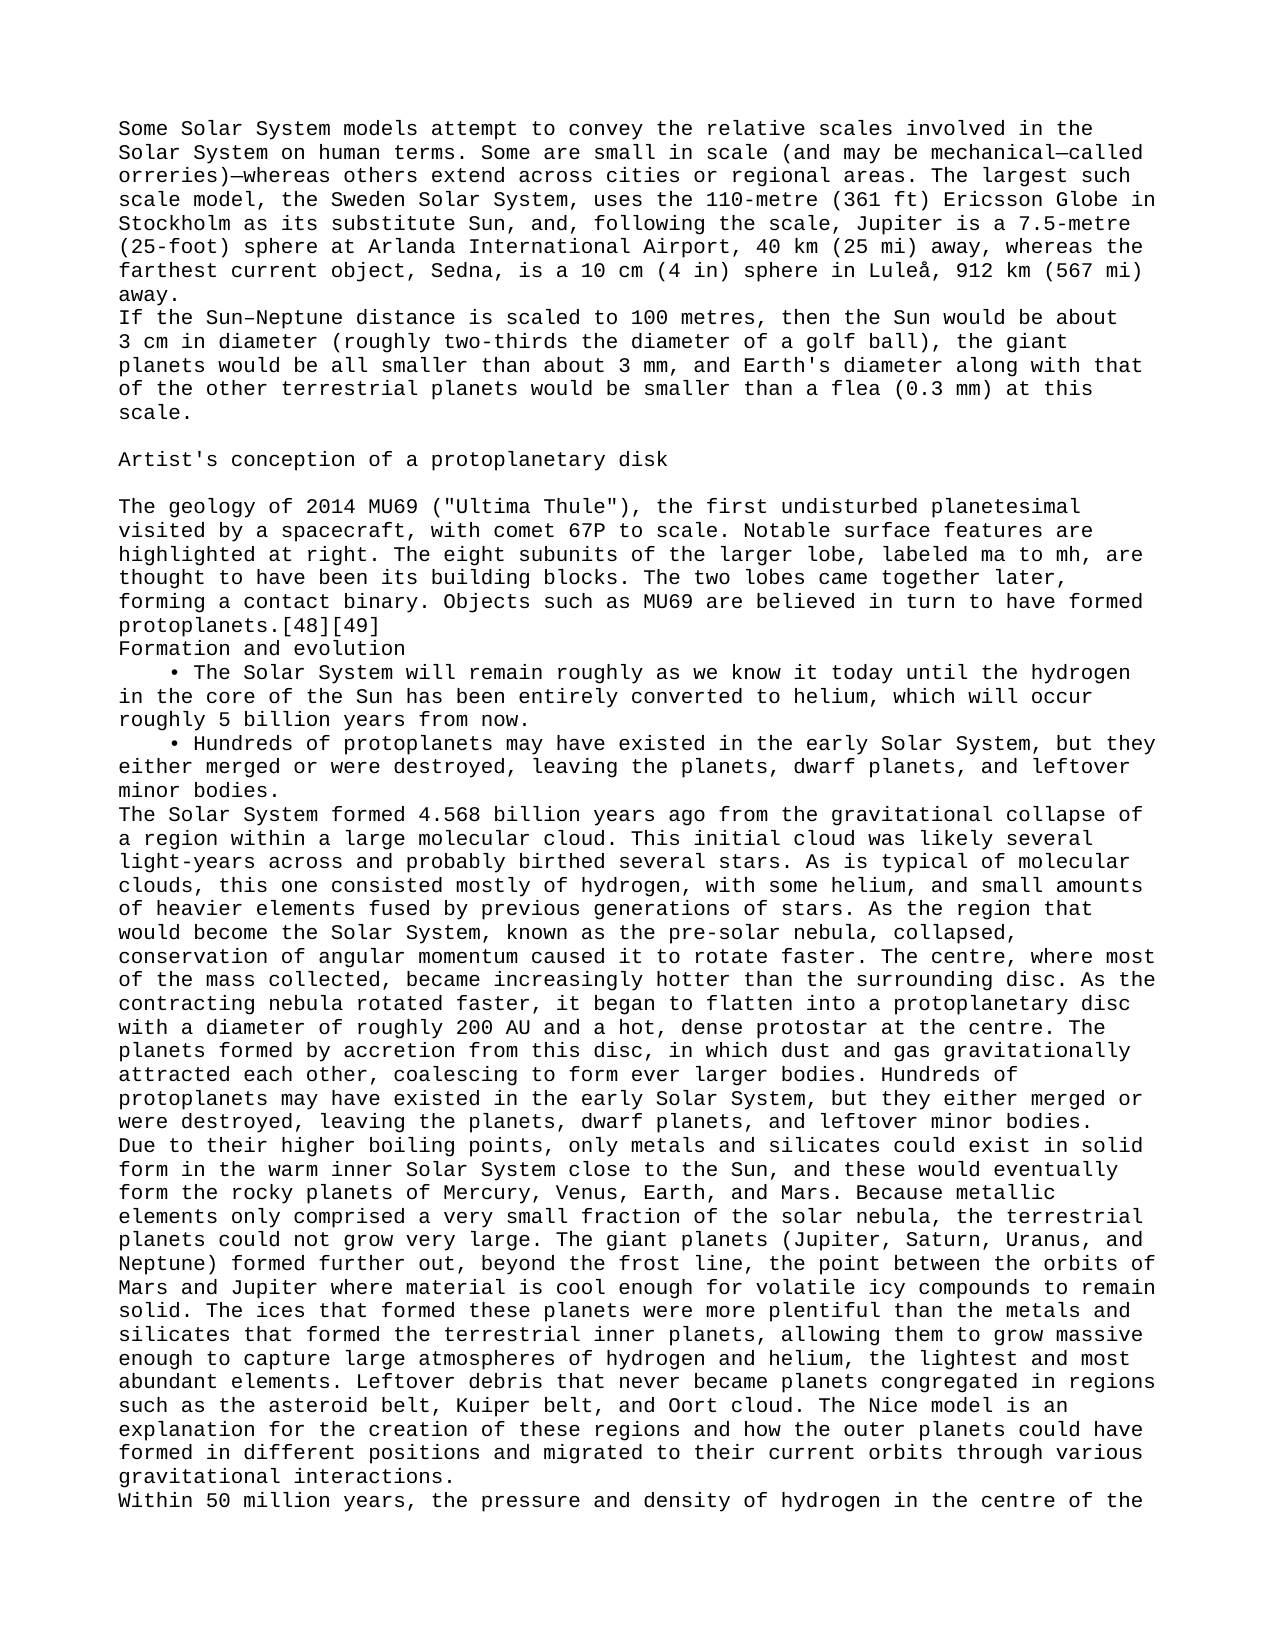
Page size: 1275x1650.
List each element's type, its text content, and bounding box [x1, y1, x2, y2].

text Artist's conception of a protoplanetary disk [118, 449, 1157, 473]
text • The Solar System will remain roughly as we know it today until the hydrogen in the core of the Sun has been entirely converted to helium, which will occur roughly 5 billion years from now. [118, 662, 1157, 733]
text Formation and evolution [118, 638, 1157, 662]
text Within 50 million years, the pressure and density of hydrogen in the centre of the [118, 1489, 1157, 1513]
text The Solar System formed 4.568 billion years ago from the gravitational collapse of a region within a large molecular cloud. This initial cloud was likely several light-years across and probably birthed several stars. As is typical of molecular clouds, this one consisted mostly of hydrogen, with some helium, and small amounts of heavier elements fused by previous generations of stars. As the region that would become the Solar System, known as the pre-solar nebula, collapsed, conservation of angular momentum caused it to rotate faster. The centre, where most of the mass collected, became increasingly hotter than the surrounding disc. As the contracting nebula rotated faster, it began to flatten into a protoplanetary disc with a diameter of roughly 200 AU and a hot, dense protostar at the centre. The planets formed by accretion from this disc, in which dust and gas gravitationally attracted each other, coalescing to form ever larger bodies. Hundreds of protoplanets may have existed in the early Solar System, but they either merged or were destroyed, leaving the planets, dwarf planets, and leftover minor bodies. [118, 804, 1157, 1135]
text Some Solar System models attempt to convey the relative scales involved in the Solar System on human terms. Some are small in scale (and may be mechanical—called orreries)—whereas others extend across cities or regional areas. The largest such scale model, the Sweden Solar System, uses the 110-metre (361 ft) Ericsson Globe in Stockholm as its substitute Sun, and, following the scale, Jupiter is a 7.5-metre (25-foot) sphere at Arlanda International Airport, 40 km (25 mi) away, whereas the farthest current object, Sedna, is a 10 cm (4 in) sphere in Luleå, 912 km (567 mi) away. [118, 118, 1157, 307]
text • Hundreds of protoplanets may have existed in the early Solar System, but they either merged or were destroyed, leaving the planets, dwarf planets, and leftover minor bodies. [118, 733, 1157, 804]
text Due to their higher boiling points, only metals and silicates could exist in solid form in the warm inner Solar System close to the Sun, and these would eventually form the rocky planets of Mercury, Venus, Earth, and Mars. Because metallic elements only comprised a very small fraction of the solar nebula, the terrestrial planets could not grow very large. The giant planets (Jupiter, Saturn, Uranus, and Neptune) formed further out, beyond the frost line, the point between the orbits of Mars and Jupiter where material is cool enough for volatile icy compounds to remain solid. The ices that formed these planets were more plentiful than the metals and silicates that formed the terrestrial inner planets, allowing them to grow massive enough to capture large atmospheres of hydrogen and helium, the lightest and most abundant elements. Leftover debris that never became planets congregated in regions such as the asteroid belt, Kuiper belt, and Oort cloud. The Nice model is an explanation for the creation of these regions and how the outer planets could have formed in different positions and migrated to their current orbits through various gravitational interactions. [118, 1135, 1157, 1489]
text The geology of 2014 MU69 ("Ultima Thule"), the first undisturbed planetesimal visited by a spacecraft, with comet 67P to scale. Notable surface features are highlighted at right. The eight subunits of the larger lobe, labeled ma to mh, are thought to have been its building blocks. The two lobes came together later, forming a contact binary. Objects such as MU69 are believed in turn to have formed protoplanets.[48][49] [118, 496, 1157, 638]
text If the Sun–Neptune distance is scaled to 100 metres, then the Sun would be about 3 cm in diameter (roughly two-thirds the diameter of a golf ball), the giant planets would be all smaller than about 3 mm, and Earth's diameter along with that of the other terrestrial planets would be smaller than a flea (0.3 mm) at this scale. [118, 307, 1157, 426]
